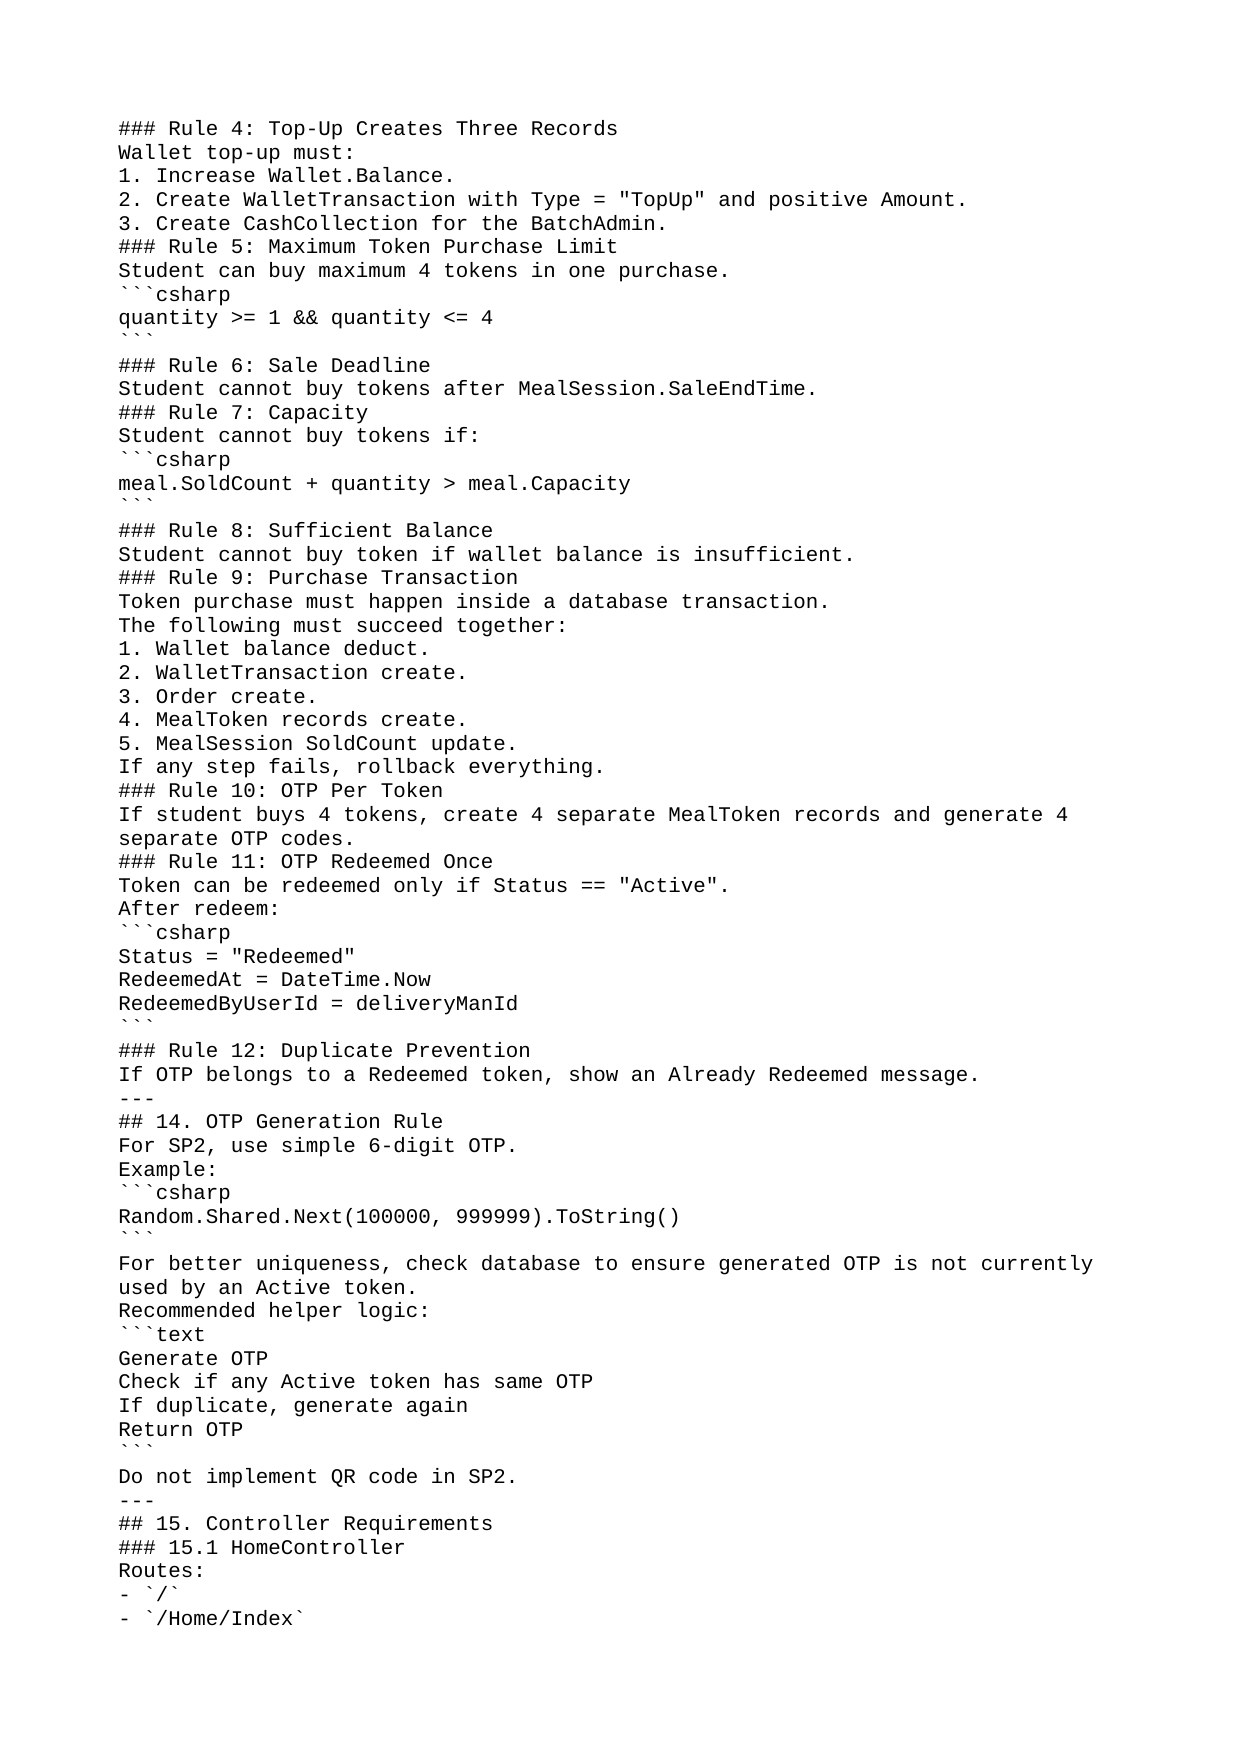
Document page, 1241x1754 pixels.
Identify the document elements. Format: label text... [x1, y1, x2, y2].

text For SP2, use simple 6-digit OTP. [118, 1135, 1122, 1158]
text ### Rule 4: Top-Up Creates Three Records [118, 118, 1122, 142]
text 2. Create WalletTransaction with Type = "TopUp" and positive Amount. [118, 189, 1122, 213]
text 1. Increase Wallet.Balance. [118, 165, 1122, 189]
text Token purchase must happen inside a database transaction. [118, 591, 1122, 615]
text Token can be redeemed only if Status == "Active". [118, 875, 1122, 898]
text meal.SoldCount + quantity > meal.Capacity [118, 473, 1122, 496]
text Recommended helper logic: [118, 1300, 1122, 1324]
text 3. Order create. [118, 686, 1122, 709]
text --- [118, 1489, 1122, 1513]
text ## 14. OTP Generation Rule [118, 1111, 1122, 1135]
text If duplicate, generate again [118, 1395, 1122, 1419]
text Student cannot buy tokens after MealSession.SaleEndTime. [118, 378, 1122, 402]
text 2. WalletTransaction create. [118, 662, 1122, 686]
text Generate OTP [118, 1348, 1122, 1371]
text ### Rule 9: Purchase Transaction [118, 567, 1122, 591]
text ### Rule 6: Sale Deadline [118, 354, 1122, 378]
text - `/` [118, 1584, 1122, 1608]
text Student can buy maximum 4 tokens in one purchase. [118, 260, 1122, 284]
text ## 15. Controller Requirements [118, 1513, 1122, 1537]
text 1. Wallet balance deduct. [118, 638, 1122, 662]
text 4. MealToken records create. [118, 709, 1122, 733]
text If any step fails, rollback everything. [118, 757, 1122, 780]
text The following must succeed together: [118, 615, 1122, 638]
text Routes: [118, 1561, 1122, 1584]
text ```csharp [118, 922, 1122, 946]
text Example: [118, 1158, 1122, 1182]
text ### Rule 8: Sufficient Balance [118, 520, 1122, 544]
text RedeemedAt = DateTime.Now [118, 969, 1122, 993]
text ### Rule 7: Capacity [118, 402, 1122, 426]
text ``` [118, 1229, 1122, 1253]
text 5. MealSession SoldCount update. [118, 733, 1122, 757]
text ```csharp [118, 284, 1122, 307]
text ### Rule 5: Maximum Token Purchase Limit [118, 236, 1122, 260]
text If OTP belongs to a Redeemed token, show an Already Redeemed message. [118, 1064, 1122, 1088]
text ```text [118, 1324, 1122, 1348]
text Status = "Redeemed" [118, 946, 1122, 969]
text Student cannot buy tokens if: [118, 426, 1122, 449]
text ```csharp [118, 1182, 1122, 1206]
text Student cannot buy token if wallet balance is insufficient. [118, 544, 1122, 567]
text ### Rule 11: OTP Redeemed Once [118, 851, 1122, 875]
text ### 15.1 HomeController [118, 1537, 1122, 1561]
text ### Rule 10: OTP Per Token [118, 780, 1122, 804]
text For better uniqueness, check database to ensure generated OTP is not currently used by an Active token. [118, 1253, 1122, 1300]
text ### Rule 12: Duplicate Prevention [118, 1040, 1122, 1064]
text ``` [118, 496, 1122, 520]
text Random.Shared.Next(100000, 999999).ToString() [118, 1206, 1122, 1229]
text 3. Create CashCollection for the BatchAdmin. [118, 213, 1122, 236]
text ```csharp [118, 449, 1122, 473]
text - `/Home/Index` [118, 1608, 1122, 1631]
text RedeemedByUserId = deliveryManId [118, 993, 1122, 1017]
text Wallet top-up must: [118, 142, 1122, 165]
text Check if any Active token has same OTP [118, 1371, 1122, 1395]
text --- [118, 1088, 1122, 1111]
text If student buys 4 tokens, create 4 separate MealToken records and generate 4 separate OTP codes. [118, 804, 1122, 851]
text ``` [118, 331, 1122, 354]
text ``` [118, 1017, 1122, 1040]
text Do not implement QR code in SP2. [118, 1466, 1122, 1489]
text ``` [118, 1442, 1122, 1466]
text Return OTP [118, 1419, 1122, 1442]
text After redeem: [118, 898, 1122, 922]
text quantity >= 1 && quantity <= 4 [118, 307, 1122, 331]
